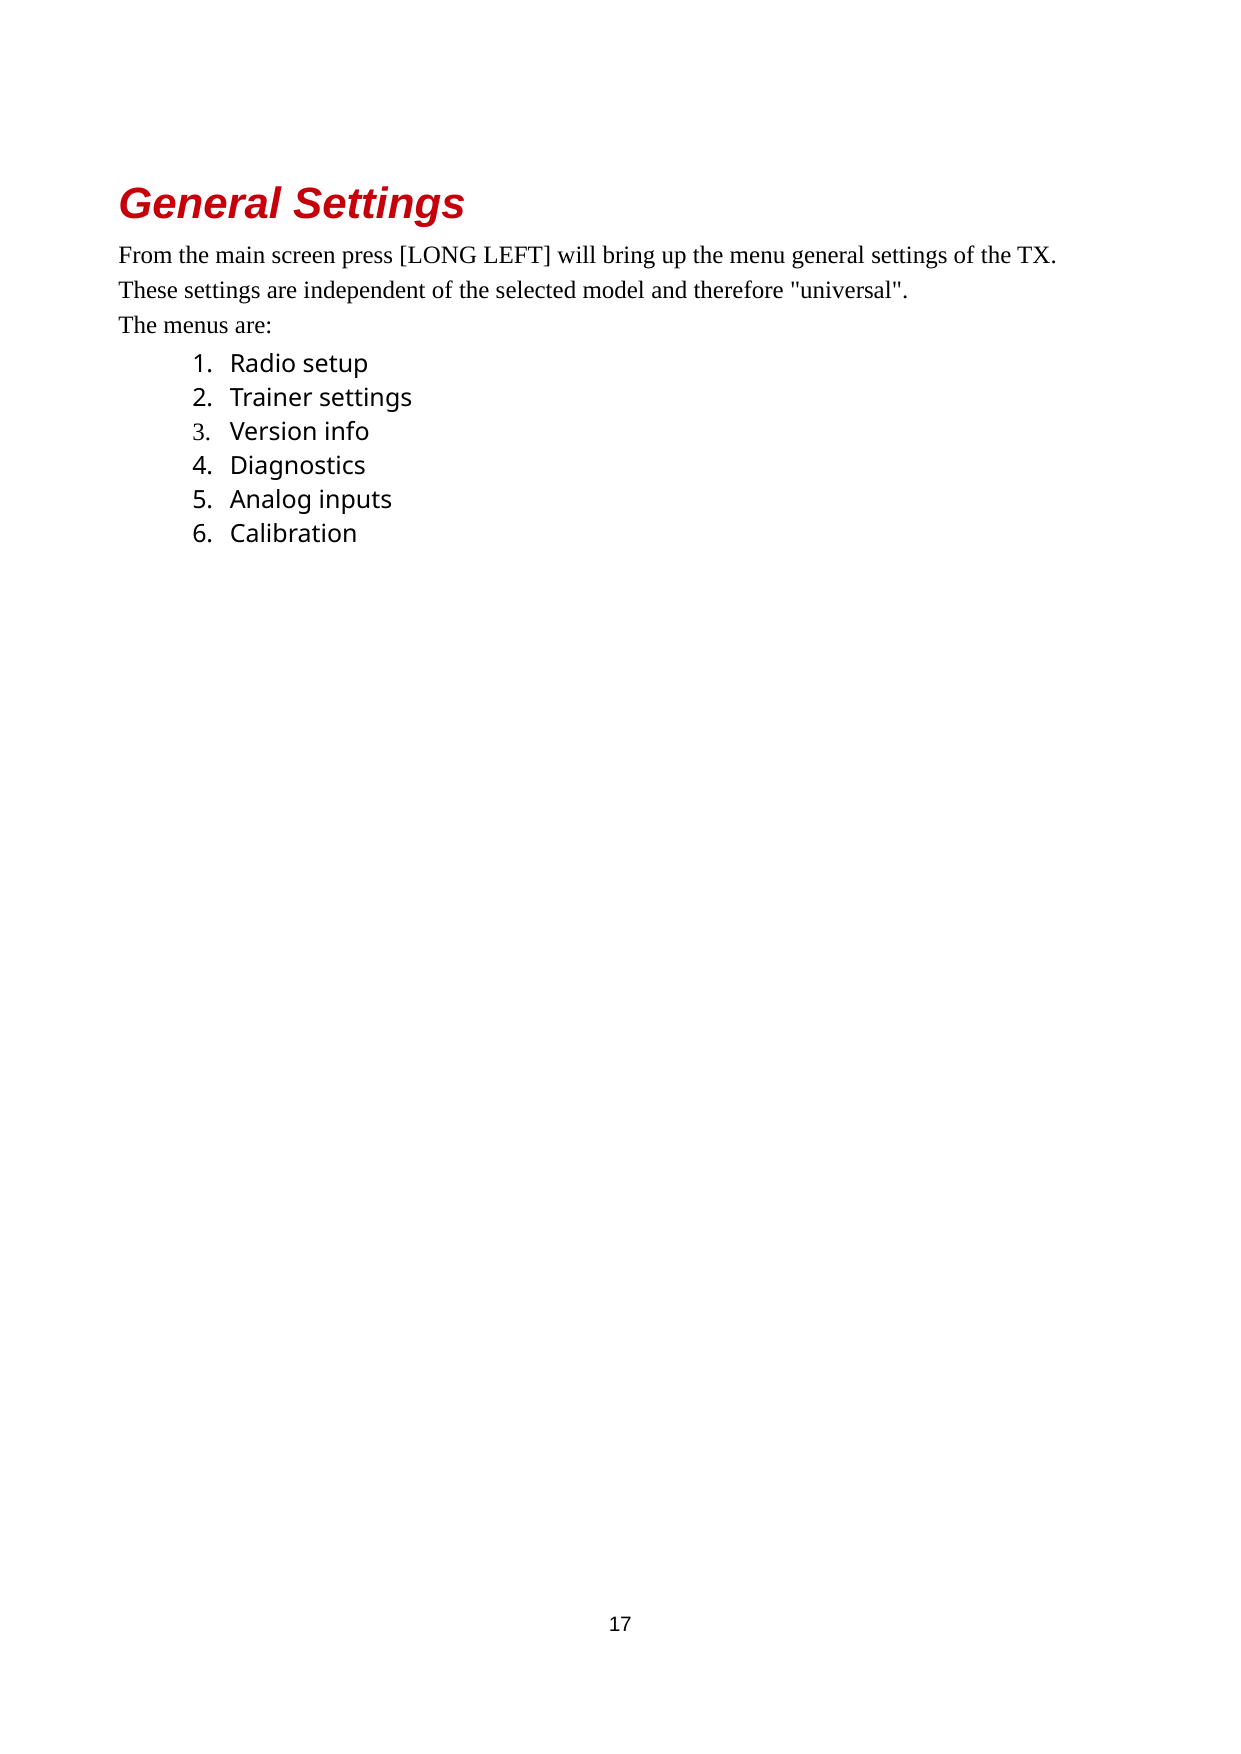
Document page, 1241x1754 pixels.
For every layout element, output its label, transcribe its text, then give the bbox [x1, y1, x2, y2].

list Diagnostics [192, 448, 1122, 482]
text These settings are independent of the selected model and therefore "universal". [118, 275, 1122, 304]
list Version info [192, 414, 1122, 448]
list Radio setup [192, 346, 1122, 380]
list Trainer settings [192, 380, 1122, 414]
text From the main screen press [LONG LEFT] will bring up the menu general settings of the TX. [118, 240, 1122, 269]
list Calibration [192, 516, 1122, 550]
text The menus are: [118, 310, 1122, 339]
list Analog inputs [192, 482, 1122, 516]
subtitle General Settings [118, 177, 1122, 227]
